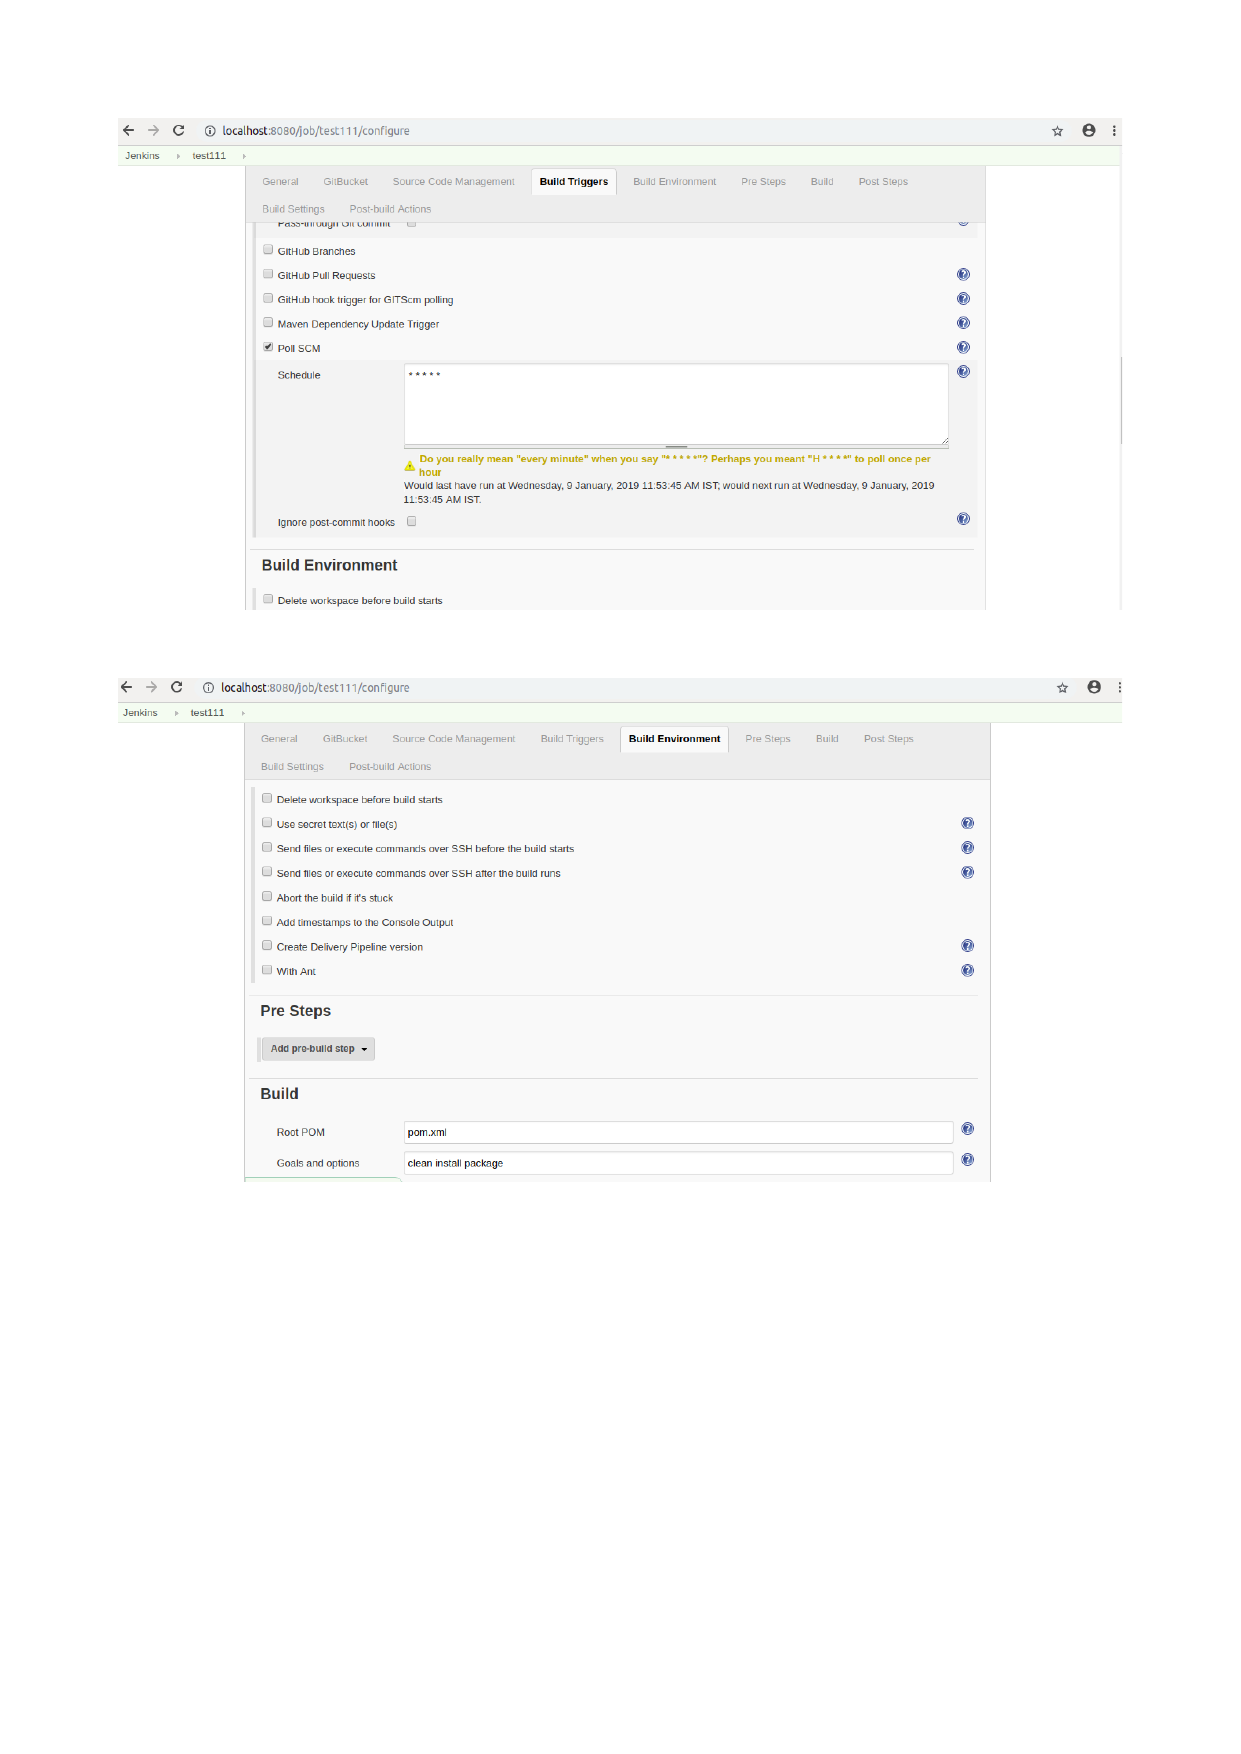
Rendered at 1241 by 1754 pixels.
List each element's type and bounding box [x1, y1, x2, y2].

picture [118, 118, 1123, 610]
picture [118, 678, 1123, 1182]
